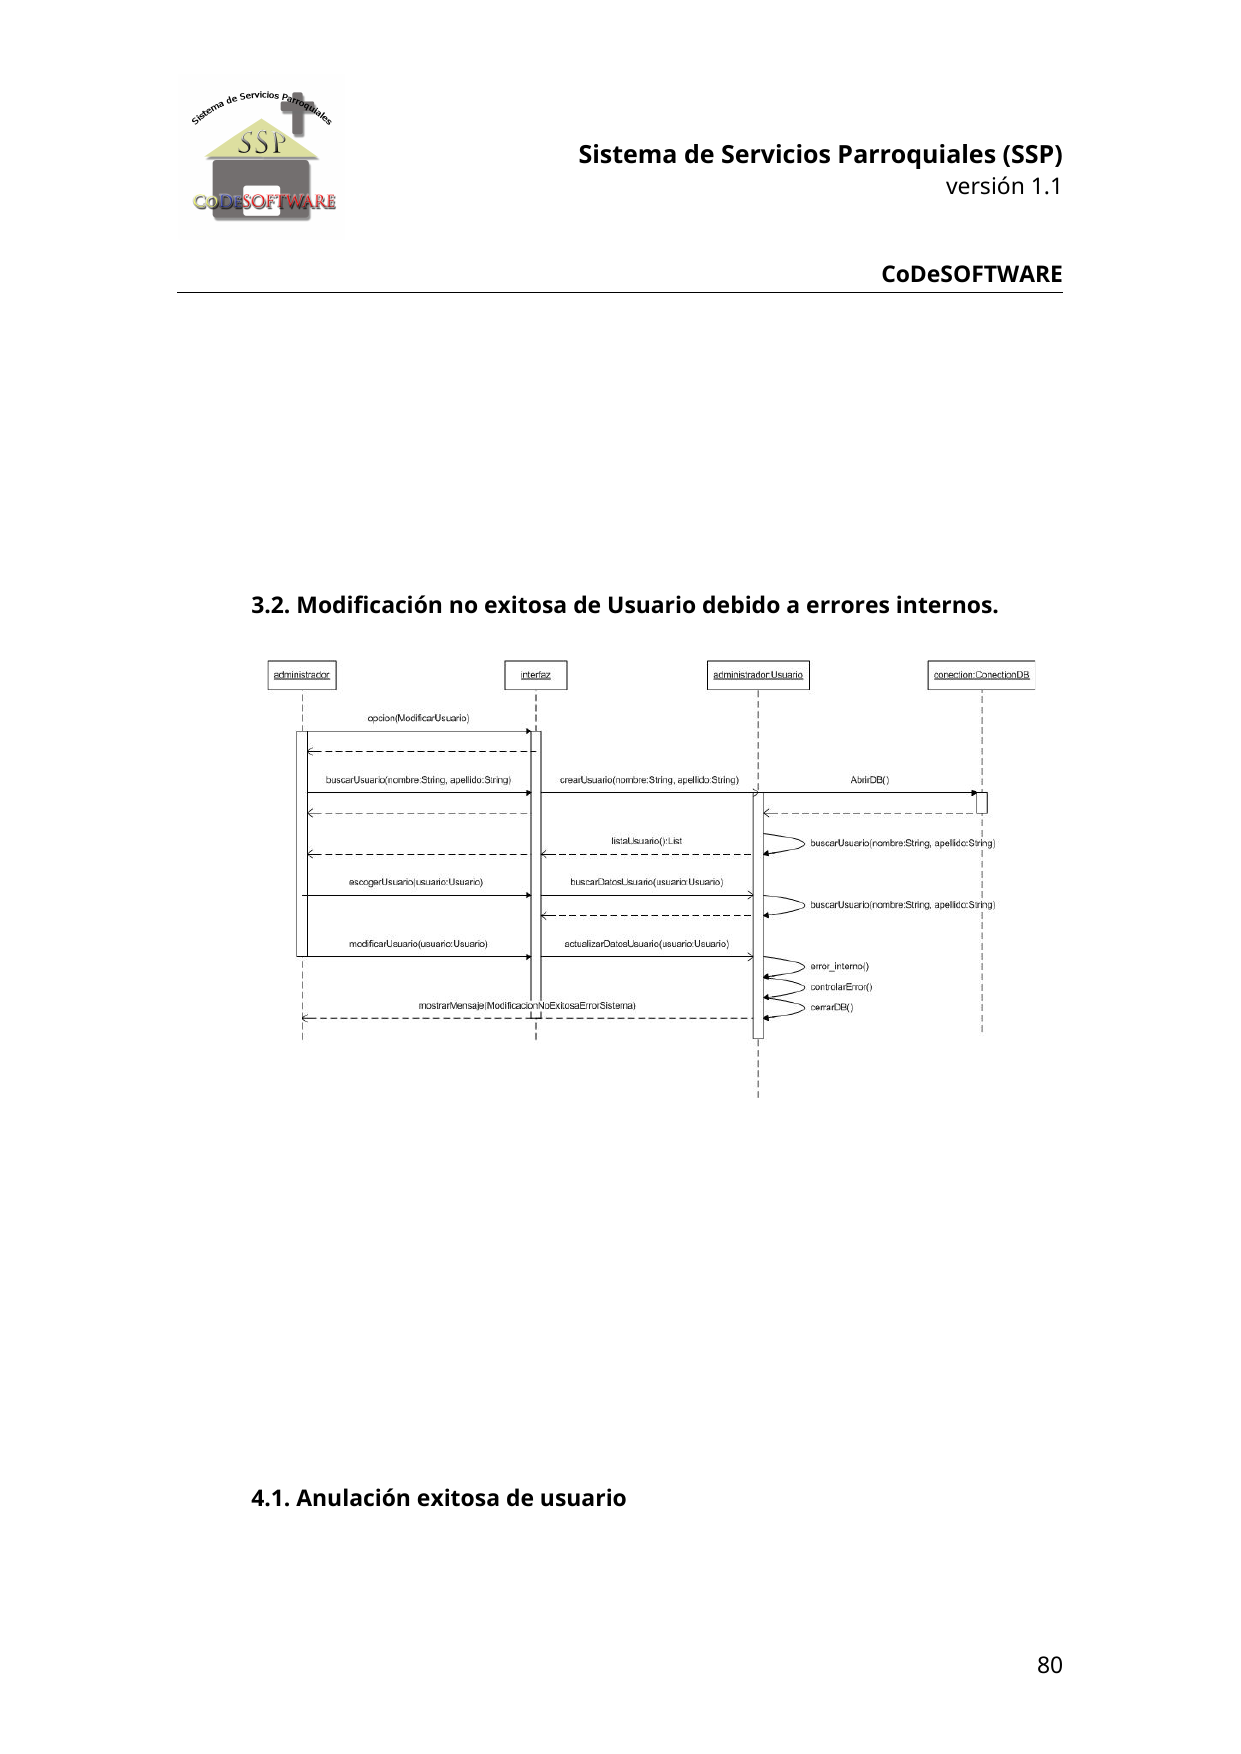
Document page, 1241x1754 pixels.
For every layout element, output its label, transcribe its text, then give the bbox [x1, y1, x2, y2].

text 4.1. Anulación exitosa de usuario [251, 1482, 1063, 1513]
picture [178, 74, 345, 240]
text 3.2. Modificación no exitosa de Usuario debido a errores internos. [251, 589, 1063, 621]
picture [267, 660, 1035, 1098]
